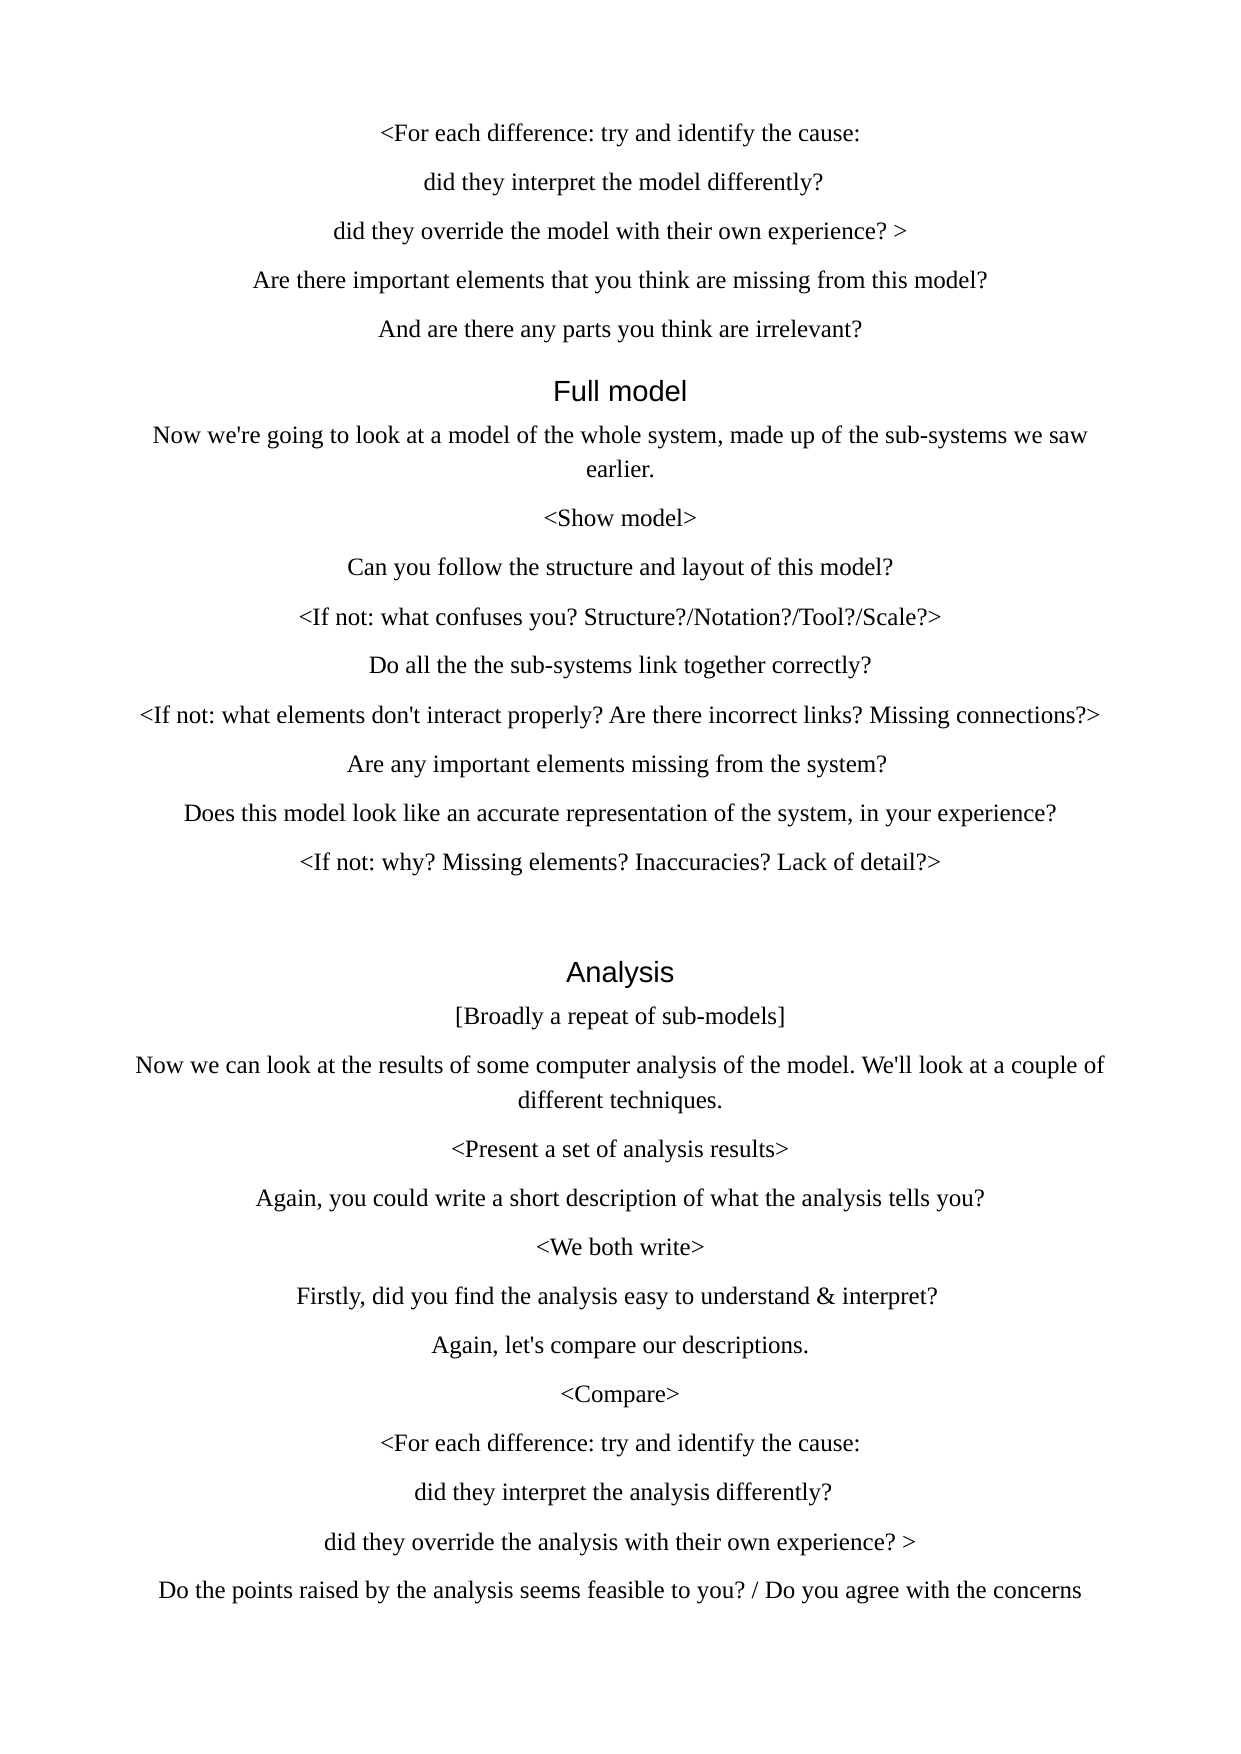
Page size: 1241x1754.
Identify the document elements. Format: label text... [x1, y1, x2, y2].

text did they interpret the analysis differently? [118, 1477, 1122, 1506]
text Can you follow the structure and layout of this model? [118, 552, 1122, 581]
text Again, you could write a short description of what the analysis tells you? [118, 1183, 1122, 1212]
text <If not: why? Missing elements? Inaccuracies? Lack of detail?> [118, 847, 1122, 876]
text did they override the analysis with their own experience? > [118, 1527, 1122, 1555]
text Again, let's compare our descriptions. [118, 1330, 1122, 1359]
text <Show model> [118, 503, 1122, 532]
text [Broadly a repeat of sub-models] [118, 1001, 1122, 1030]
subtitle Analysis [118, 955, 1122, 989]
subtitle Full model [118, 374, 1122, 407]
text <For each difference: try and identify the cause: [118, 1428, 1122, 1457]
text Are there important elements that you think are missing from this model? [118, 265, 1122, 294]
text did they override the model with their own experience? > [118, 216, 1122, 245]
text <We both write> [118, 1232, 1122, 1261]
text <Present a set of analysis results> [118, 1134, 1122, 1163]
text <If not: what confuses you? Structure?/Notation?/Tool?/Scale?> [118, 602, 1122, 630]
text Are any important elements missing from the system? [118, 749, 1122, 777]
text <If not: what elements don't interact properly? Are there incorrect links? Missing connections?> [118, 700, 1122, 728]
text did they interpret the model differently? [118, 167, 1122, 196]
text Now we're going to look at a model of the whole system, made up of the sub-systems we saw earlier. [118, 420, 1122, 483]
text Do all the the sub-systems link together correctly? [118, 651, 1122, 679]
text Does this model look like an accurate representation of the system, in your experience? [118, 798, 1122, 827]
text <For each difference: try and identify the cause: [118, 118, 1122, 147]
text Now we can look at the results of some computer analysis of the model. We'll look at a couple of different techniques. [118, 1051, 1122, 1114]
text <Compare> [118, 1379, 1122, 1408]
text Do the points raised by the analysis seems feasible to you? / Do you agree with the concerns [118, 1576, 1122, 1604]
text And are there any parts you think are irrelevant? [118, 314, 1122, 343]
text Firstly, did you find the analysis easy to understand & interpret? [118, 1281, 1122, 1310]
